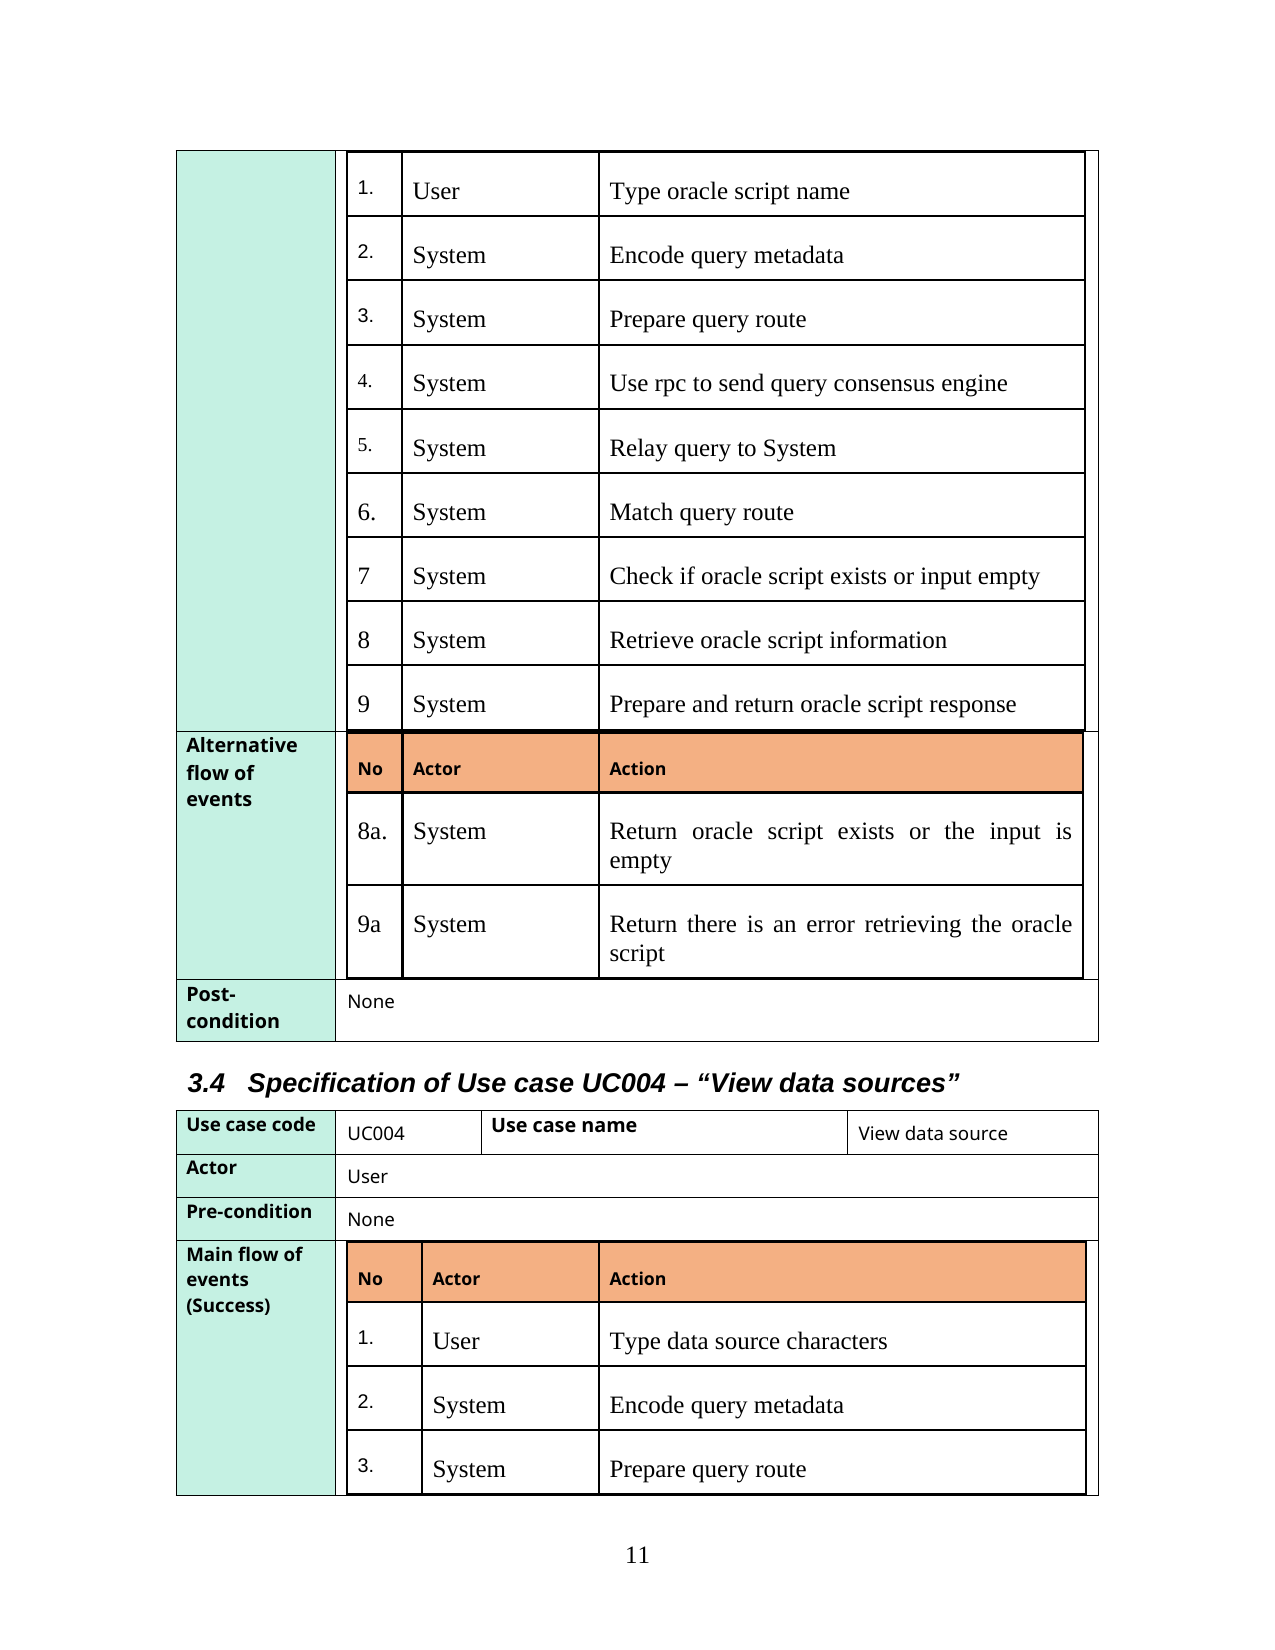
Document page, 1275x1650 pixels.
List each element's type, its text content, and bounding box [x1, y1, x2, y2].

table_cell System [423, 1431, 598, 1493]
table_cell User [336, 1155, 1098, 1197]
table_cell System [403, 410, 598, 472]
table_cell 1. [348, 153, 401, 215]
table_cell Return oracle script exists or the input is empty [600, 794, 1082, 884]
table_cell Type data source characters [600, 1303, 1085, 1365]
table_cell Prepare query route [600, 281, 1084, 343]
table_cell Match query route [600, 474, 1084, 536]
table_cell Return there is an error retrieving the oracle script [600, 886, 1082, 977]
subtitle Specification of Use case UC004 – “View data sources” [187, 1067, 1087, 1098]
table_cell System [403, 281, 598, 343]
table_header Actor [423, 1243, 598, 1301]
table_cell System [403, 474, 598, 536]
table_cell [336, 1241, 346, 1495]
table_cell Main flow of events (Success) [177, 1241, 335, 1495]
table_cell Pre-condition [177, 1198, 335, 1240]
table_header Use case code [177, 1111, 335, 1154]
table_cell 5. [348, 410, 401, 472]
table_cell 9a [348, 886, 401, 977]
table_cell 8 [348, 602, 401, 664]
table_cell None [336, 980, 1098, 1041]
table_header No [348, 734, 401, 791]
table_cell Alternative flow of events [177, 732, 335, 979]
table_cell System [403, 602, 598, 664]
table_cell Post-condition [177, 980, 335, 1041]
table_cell 8a. [348, 794, 401, 884]
table_cell Prepare query route [600, 1431, 1085, 1493]
table_header Action [600, 1243, 1085, 1301]
table_cell 7 [348, 538, 401, 600]
table_cell System [403, 217, 598, 279]
table_cell System [403, 346, 598, 408]
table_header Use case name [482, 1111, 847, 1154]
table_cell System [404, 794, 598, 884]
table_cell [1084, 732, 1098, 979]
table_header Actor [404, 734, 598, 791]
table_header UC004 [336, 1111, 481, 1154]
table_cell System [423, 1367, 598, 1429]
table_header Action [600, 734, 1082, 791]
table_cell 2. [348, 217, 401, 279]
table_cell Type oracle script name [600, 153, 1084, 215]
table_cell 4. [348, 346, 401, 408]
table_cell System [403, 538, 598, 600]
table_cell Use rpc to send query consensus engine [600, 346, 1084, 408]
table_cell Actor [177, 1155, 335, 1197]
table_cell None [336, 1198, 1098, 1240]
table_cell 1. [348, 1303, 421, 1365]
table_cell [1086, 151, 1098, 731]
table_cell 3. [348, 281, 401, 343]
table_cell Relay query to System [600, 410, 1084, 472]
table_cell Prepare and return oracle script response [600, 666, 1084, 728]
table_cell 2. [348, 1367, 421, 1429]
table_cell Encode query metadata [600, 217, 1084, 279]
table_cell [336, 151, 346, 731]
table_cell [1087, 1241, 1098, 1495]
table_cell Check if oracle script exists or input empty [600, 538, 1084, 600]
table_cell 6. [348, 474, 401, 536]
table_cell Encode query metadata [600, 1367, 1085, 1429]
table_cell [336, 732, 346, 979]
table_cell 9 [348, 666, 401, 728]
table_cell Retrieve oracle script information [600, 602, 1084, 664]
table_cell 3. [348, 1431, 421, 1493]
table_cell [177, 151, 335, 731]
table_header No [348, 1243, 421, 1301]
table_cell User [403, 153, 598, 215]
table_cell System [403, 666, 598, 728]
table_header View data source [848, 1111, 1098, 1154]
table_cell System [404, 886, 598, 977]
table_cell User [423, 1303, 598, 1365]
